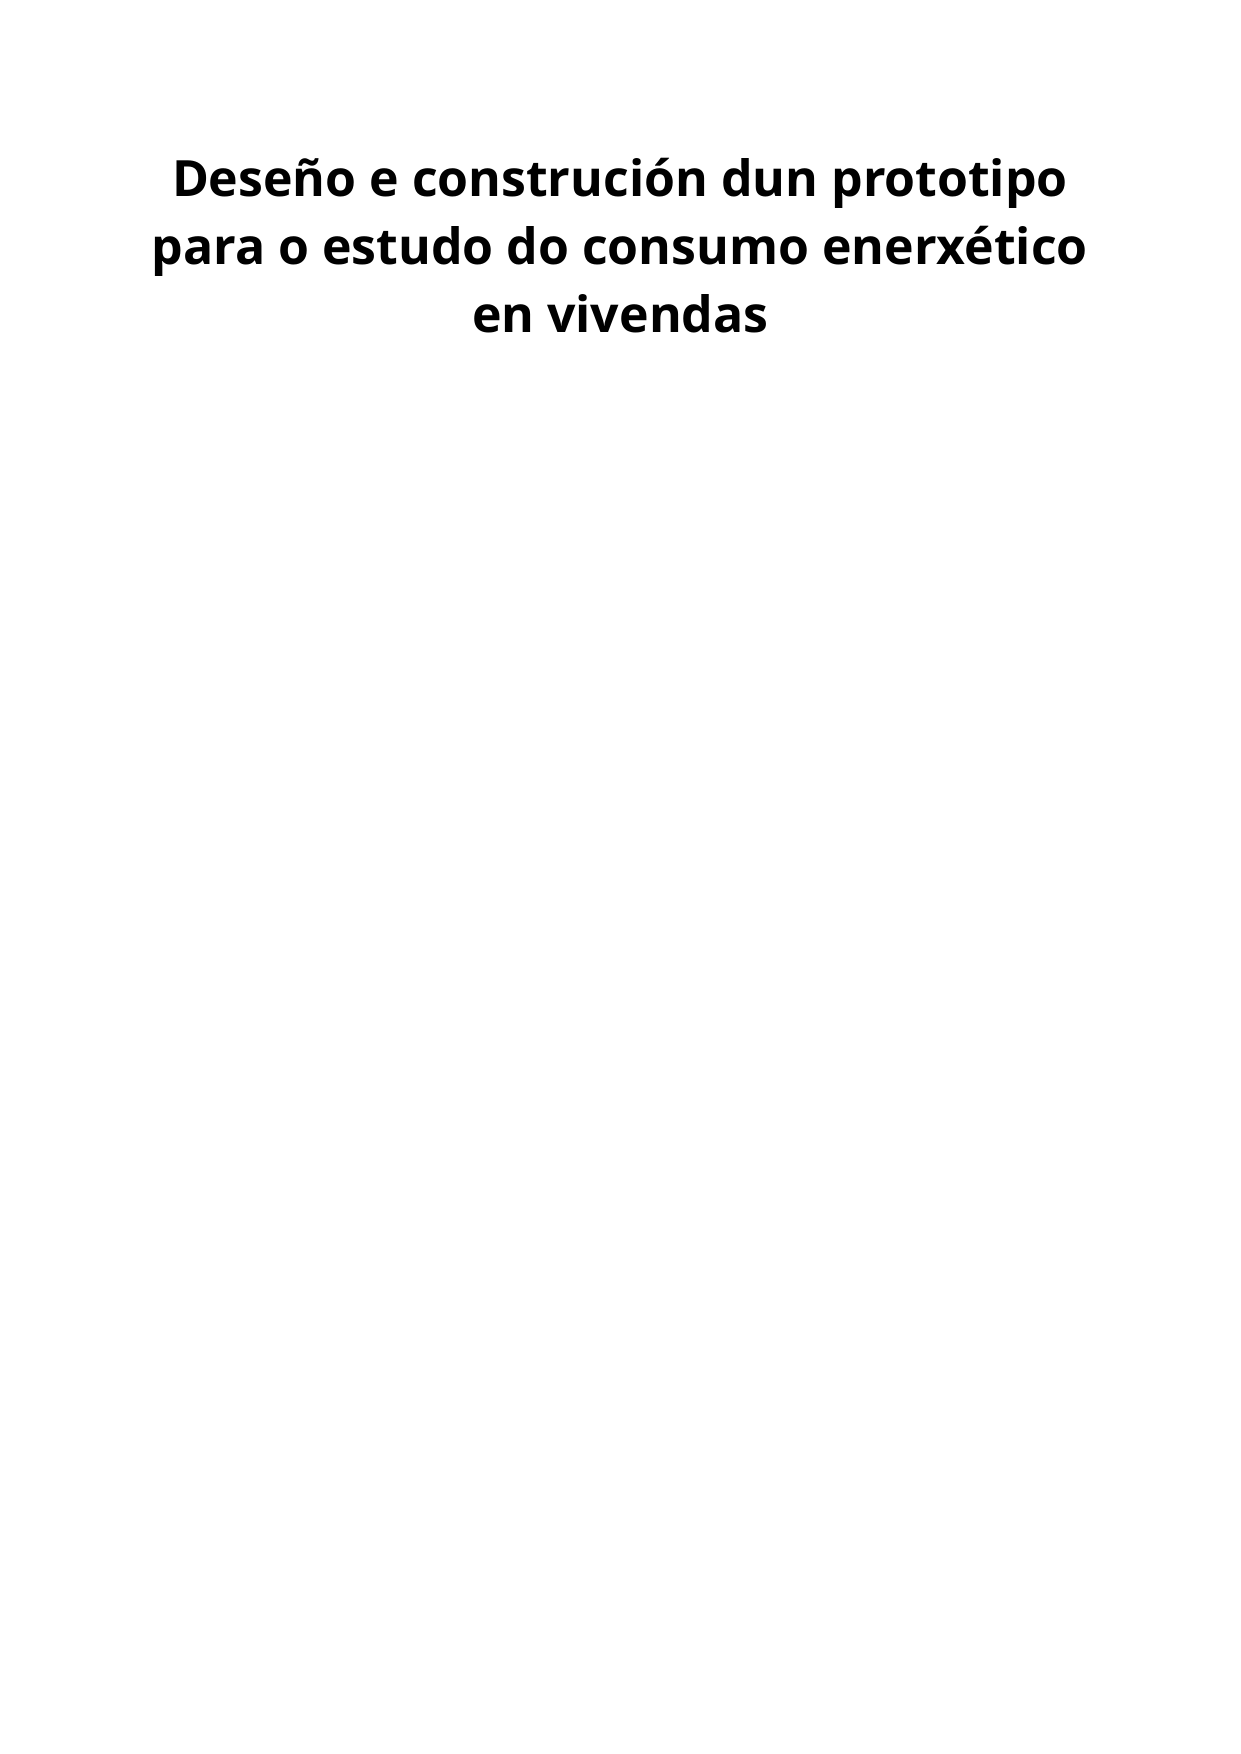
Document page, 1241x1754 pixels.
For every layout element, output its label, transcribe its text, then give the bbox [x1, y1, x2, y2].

subtitle Deseño e construción dun prototipo para o estudo do consumo enerxético en vivendas [118, 143, 1122, 347]
